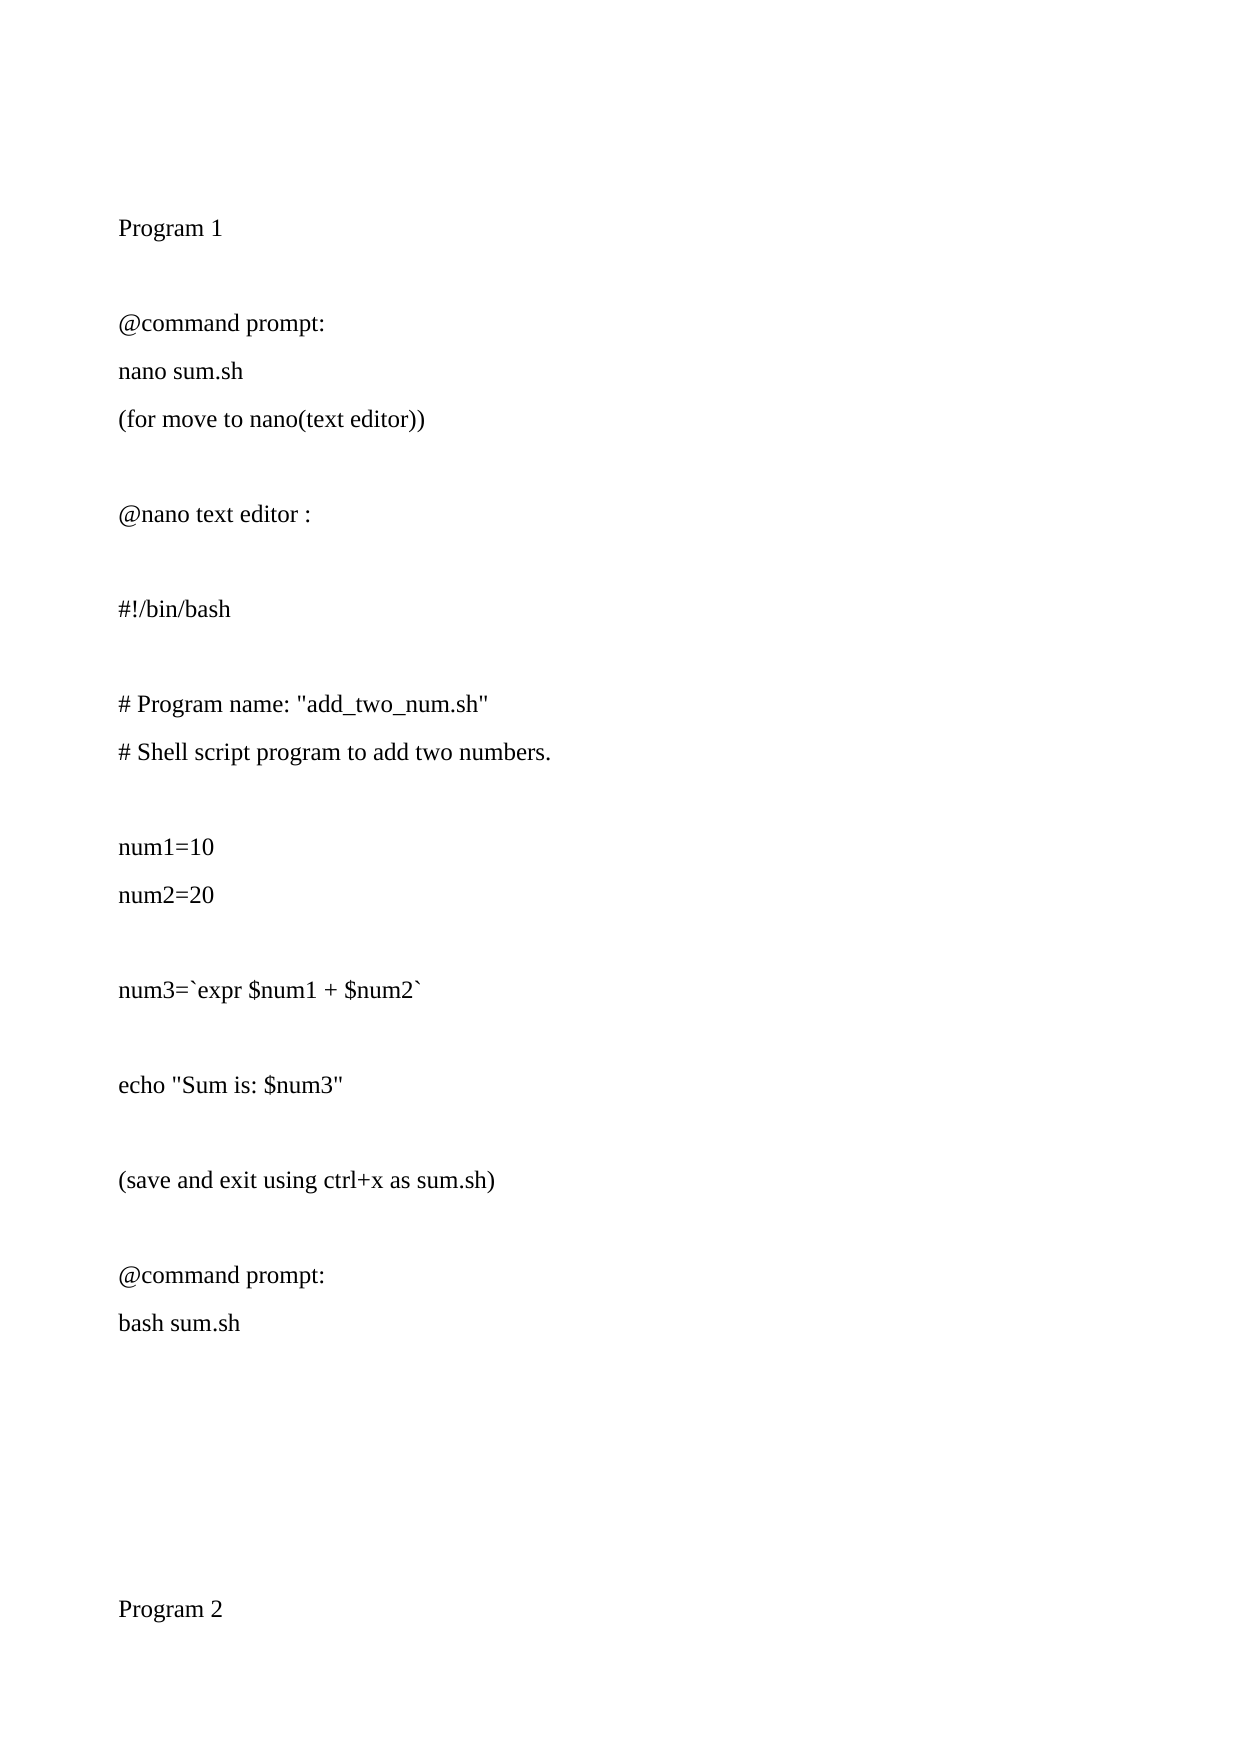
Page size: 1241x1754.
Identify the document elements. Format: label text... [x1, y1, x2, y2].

text @command prompt: [118, 308, 1122, 337]
text (for move to nano(text editor)) [118, 404, 1122, 432]
text #!/bin/bash [118, 594, 1122, 623]
text # Program name: "add_two_num.sh" [118, 689, 1122, 718]
text Program 1 [118, 213, 1122, 242]
text @command prompt: [118, 1261, 1122, 1289]
text @nano text editor : [118, 499, 1122, 528]
text num1=10 [118, 832, 1122, 861]
text (save and exit using ctrl+x as sum.sh) [118, 1165, 1122, 1194]
text Program 2 [118, 1594, 1122, 1623]
text num3=`expr $num1 + $num2` [118, 975, 1122, 1004]
text # Shell script program to add two numbers. [118, 737, 1122, 766]
text bash sum.sh [118, 1308, 1122, 1337]
text nano sum.sh [118, 356, 1122, 385]
text num2=20 [118, 880, 1122, 908]
text echo "Sum is: $num3" [118, 1070, 1122, 1099]
